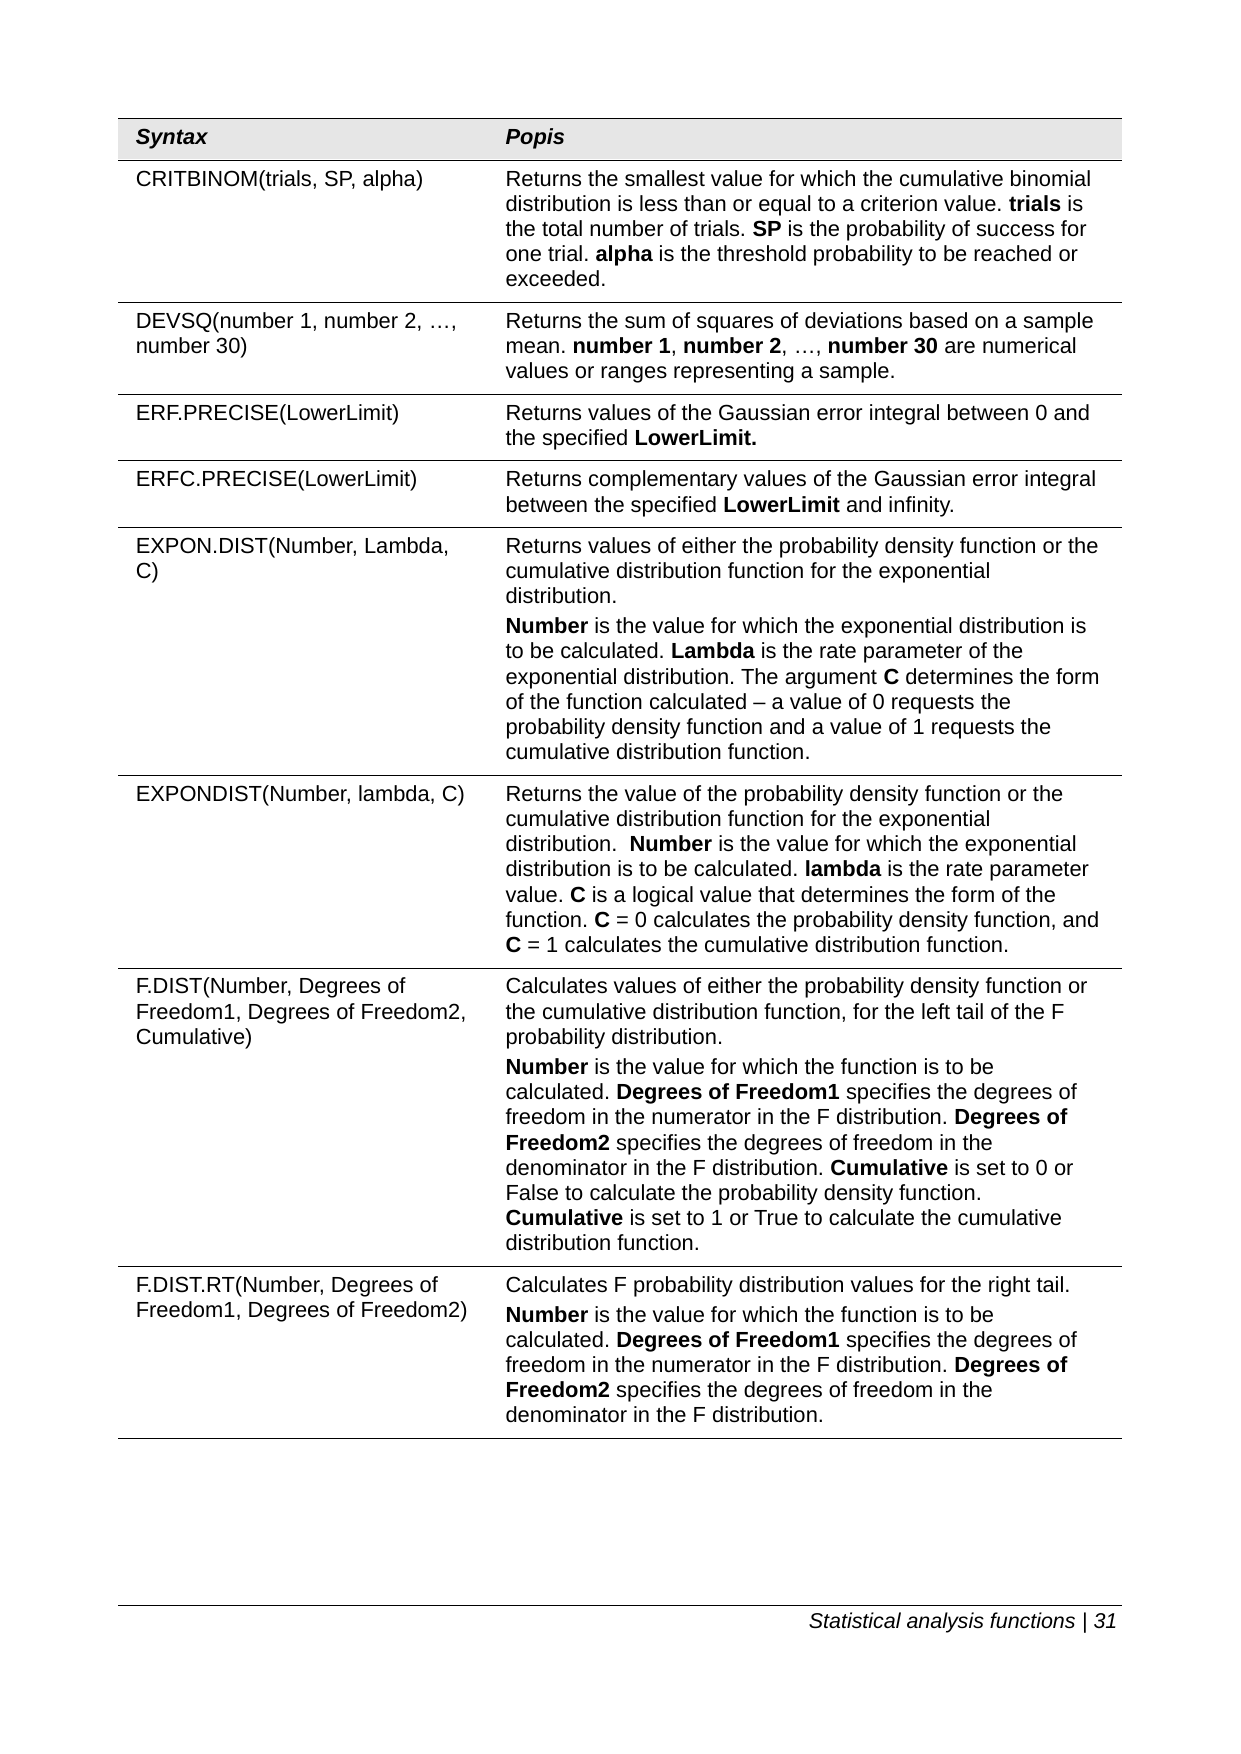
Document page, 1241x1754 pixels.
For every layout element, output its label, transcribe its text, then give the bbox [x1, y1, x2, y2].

table_cell Returns complementary values of the Gaussian error integral between the specified LowerLimit and infinity. [488, 461, 1122, 527]
table_cell Returns values of either the probability density function or the cumulative distribution function for the exponential distribution. Number is the value for which the exponential distribution is to be calculated. Lambda is the rate parameter of the exponential distribution. The argument C determines the form of the function calculated – a value of 0 requests the probability density function and a value of 1 requests the cumulative distribution function. [488, 528, 1122, 775]
table_cell ERF.PRECISE(LowerLimit) [118, 395, 488, 460]
table_cell EXPON.DIST(Number, Lambda, C) [118, 528, 488, 775]
table_header Syntax [118, 119, 488, 159]
table_cell Returns the sum of squares of deviations based on a sample mean. number 1, number 2, …, number 30 are numerical values or ranges representing a sample. [488, 303, 1122, 394]
table_cell Calculates values of either the probability density function or the cumulative distribution function, for the left tail of the F probability distribution. Number is the value for which the function is to be calculated. Degrees of Freedom1 specifies the degrees of freedom in the numerator in the F distribution. Degrees of Freedom2 specifies the degrees of freedom in the denominator in the F distribution. Cumulative is set to 0 or False to calculate the probability density function. Cumulative is set to 1 or True to calculate the cumulative distribution function. [488, 969, 1122, 1266]
table_cell Returns the smallest value for which the cumulative binomial distribution is less than or equal to a criterion value. trials is the total number of trials. SP is the probability of success for one trial. alpha is the threshold probability to be reached or exceeded. [488, 161, 1122, 302]
table_cell ERFC.PRECISE(LowerLimit) [118, 461, 488, 527]
table_header Popis [488, 119, 1122, 159]
table_cell EXPONDIST(Number, lambda, C) [118, 776, 488, 968]
table_cell Calculates F probability distribution values for the right tail. Number is the value for which the function is to be calculated. Degrees of Freedom1 specifies the degrees of freedom in the numerator in the F distribution. Degrees of Freedom2 specifies the degrees of freedom in the denominator in the F distribution. [488, 1267, 1122, 1438]
table_cell Returns the value of the probability density function or the cumulative distribution function for the exponential distribution. Number is the value for which the exponential distribution is to be calculated. lambda is the rate parameter value. C is a logical value that determines the form of the function. C = 0 calculates the probability density function, and C = 1 calculates the cumulative distribution function. [488, 776, 1122, 968]
table_cell Returns values of the Gaussian error integral between 0 and the specified LowerLimit. [488, 395, 1122, 460]
table_cell CRITBINOM(trials, SP, alpha) [118, 161, 488, 302]
table_cell DEVSQ(number 1, number 2, …, number 30) [118, 303, 488, 394]
table_cell F.DIST(Number, Degrees of Freedom1, Degrees of Freedom2, Cumulative) [118, 969, 488, 1266]
table_cell F.DIST.RT(Number, Degrees of Freedom1, Degrees of Freedom2) [118, 1267, 488, 1438]
